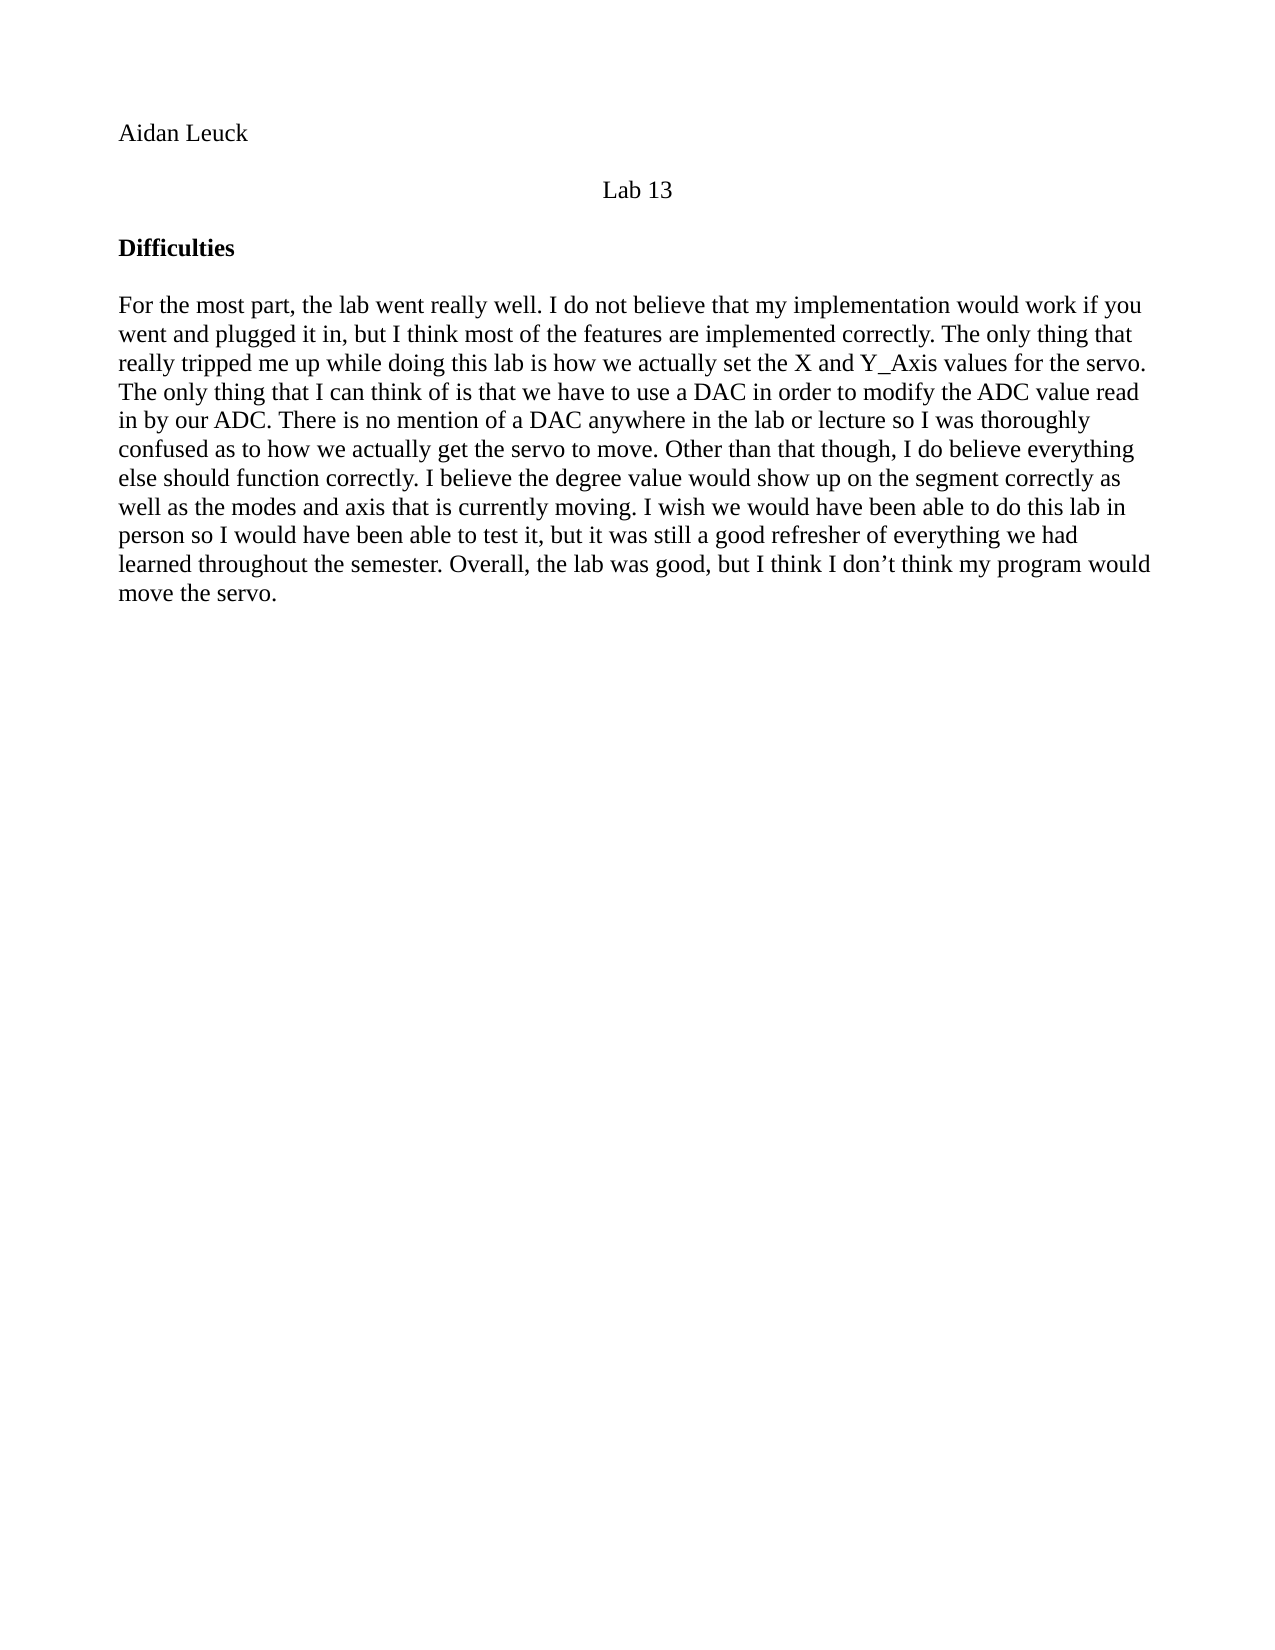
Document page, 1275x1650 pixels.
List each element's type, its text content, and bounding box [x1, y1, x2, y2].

text Lab 13 [118, 176, 1157, 204]
text Aidan Leuck [118, 118, 1157, 147]
text For the most part, the lab went really well. I do not believe that my implementation would work if you went and plugged it in, but I think most of the features are implemented correctly. The only thing that really tripped me up while doing this lab is how we actually set the X and Y_Axis values for the servo. The only thing that I can think of is that we have to use a DAC in order to modify the ADC value read in by our ADC. There is no mention of a DAC anywhere in the lab or lecture so I was thoroughly confused as to how we actually get the servo to move. Other than that though, I do believe everything else should function correctly. I believe the degree value would show up on the segment correctly as well as the modes and axis that is currently moving. I wish we would have been able to do this lab in person so I would have been able to test it, but it was still a good refresher of everything we had learned throughout the semester. Overall, the lab was good, but I think I don’t think my program would move the servo. [118, 291, 1157, 607]
text Difficulties [118, 233, 1157, 262]
